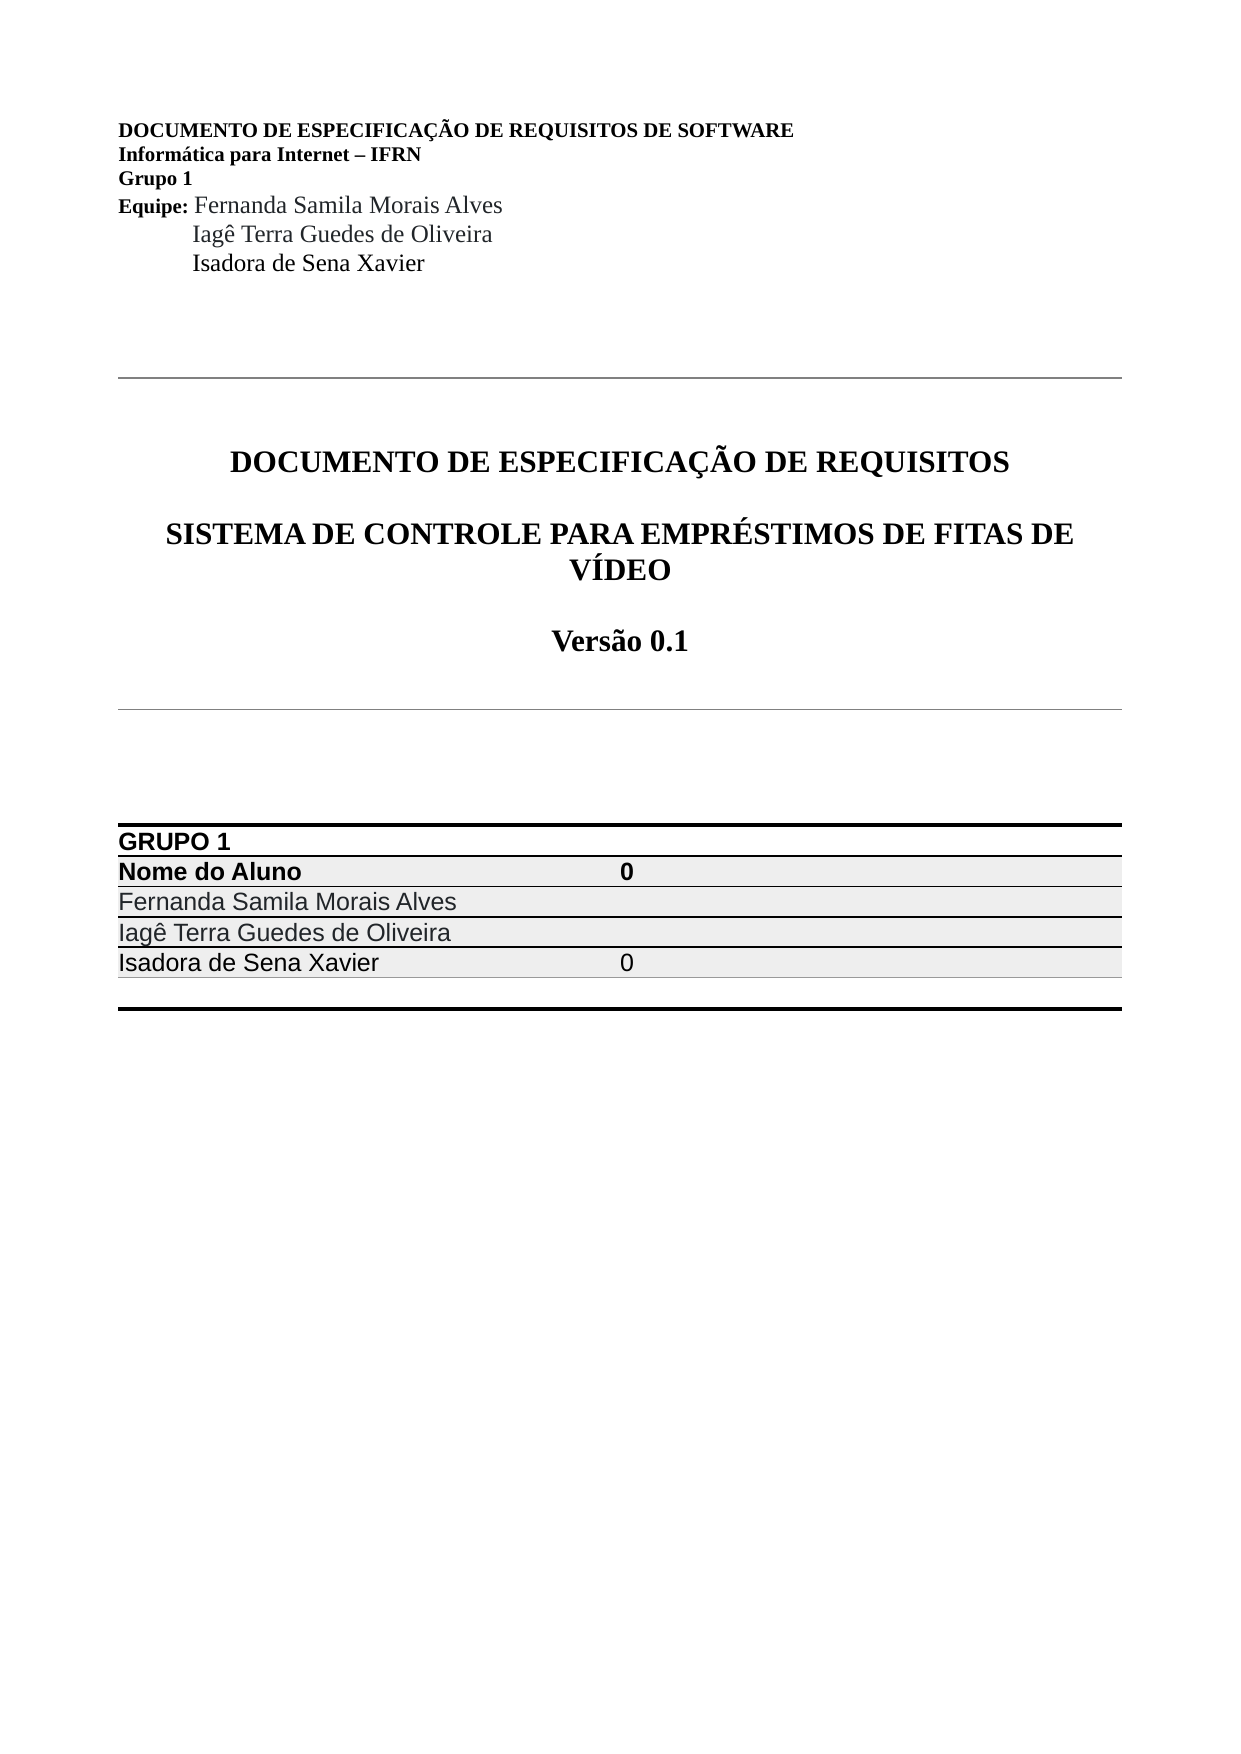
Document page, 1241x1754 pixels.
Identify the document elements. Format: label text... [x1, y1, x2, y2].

table_cell Nome do Aluno [118, 857, 620, 886]
table_cell Fernanda Samila Morais Alves [118, 887, 620, 916]
table_cell Iagê Terra Guedes de Oliveira [118, 918, 620, 946]
table_cell 0 [620, 948, 1122, 977]
table_cell [620, 887, 1122, 916]
text Informática para Internet – IFRN [118, 142, 1122, 166]
text DOCUMENTO DE ESPECIFICAÇÃO DE REQUISITOS DE SOFTWARE [118, 118, 1122, 142]
table_cell [620, 918, 1122, 946]
table_cell Isadora de Sena Xavier [118, 948, 620, 977]
text Versão 0.1 [118, 623, 1122, 659]
table_cell [118, 978, 620, 1007]
text Grupo 1 [118, 166, 1122, 190]
text SISTEMA DE CONTROLE PARA EMPRÉSTIMOS DE FITAS DE VÍDEO [118, 515, 1122, 587]
table_header GRUPO 1 [118, 827, 1122, 855]
table_cell [620, 978, 1122, 1007]
text DOCUMENTO DE ESPECIFICAÇÃO DE REQUISITOS [118, 443, 1122, 479]
table_cell 0 [620, 857, 1122, 886]
text Iagê Terra Guedes de Oliveira [118, 219, 1122, 248]
text Isadora de Sena Xavier [118, 248, 1122, 277]
text Equipe: Fernanda Samila Morais Alves [118, 190, 1122, 219]
